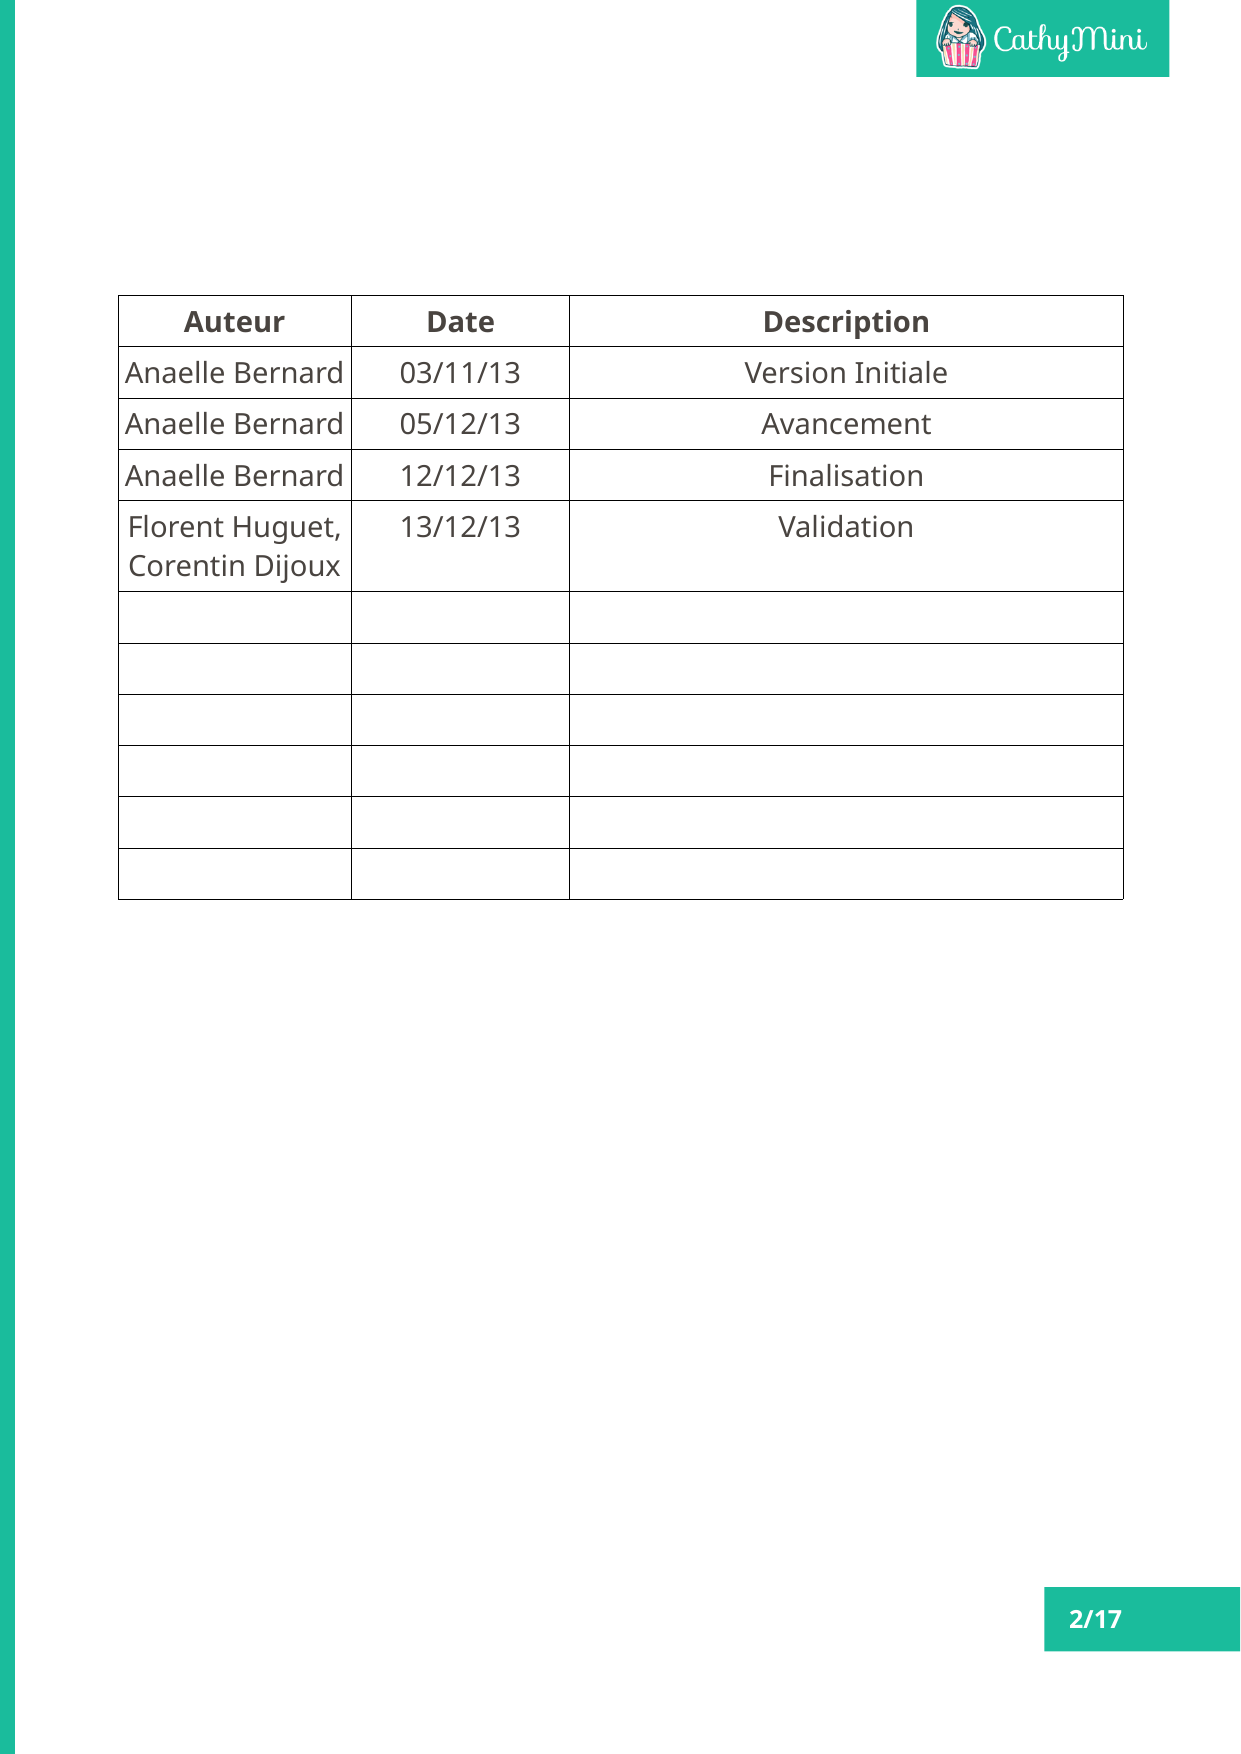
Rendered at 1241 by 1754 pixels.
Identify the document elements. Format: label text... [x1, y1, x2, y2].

table_cell [352, 695, 569, 745]
table_cell [119, 695, 351, 745]
table_cell [352, 592, 569, 642]
table_header Auteur [119, 296, 351, 346]
table_cell Validation [570, 501, 1123, 591]
table_cell 13/12/13 [352, 501, 569, 591]
table_cell Finalisation [570, 450, 1123, 500]
table_cell Anaelle Bernard [119, 347, 351, 398]
table_cell Avancement [570, 399, 1123, 449]
table_cell [119, 592, 351, 642]
table_cell [570, 746, 1123, 796]
table_cell [119, 849, 351, 899]
table_cell [119, 644, 351, 694]
table_cell [570, 592, 1123, 642]
table_cell [570, 644, 1123, 694]
table_cell [570, 695, 1123, 745]
table_header Description [570, 296, 1123, 346]
table_cell [119, 746, 351, 796]
table_cell [352, 797, 569, 847]
table_cell Anaelle Bernard [119, 450, 351, 500]
table_cell [352, 644, 569, 694]
table_cell [352, 746, 569, 796]
table_cell 05/12/13 [352, 399, 569, 449]
table_cell Version Initiale [570, 347, 1123, 398]
table_cell [570, 849, 1123, 899]
table_cell [352, 849, 569, 899]
table_header Date [352, 296, 569, 346]
table_cell 12/12/13 [352, 450, 569, 500]
table_cell Florent Huguet, Corentin Dijoux [119, 501, 351, 591]
table_cell [570, 797, 1123, 847]
picture [929, 0, 1156, 73]
table_cell [119, 797, 351, 847]
table_cell Anaelle Bernard [119, 399, 351, 449]
table_cell 03/11/13 [352, 347, 569, 398]
